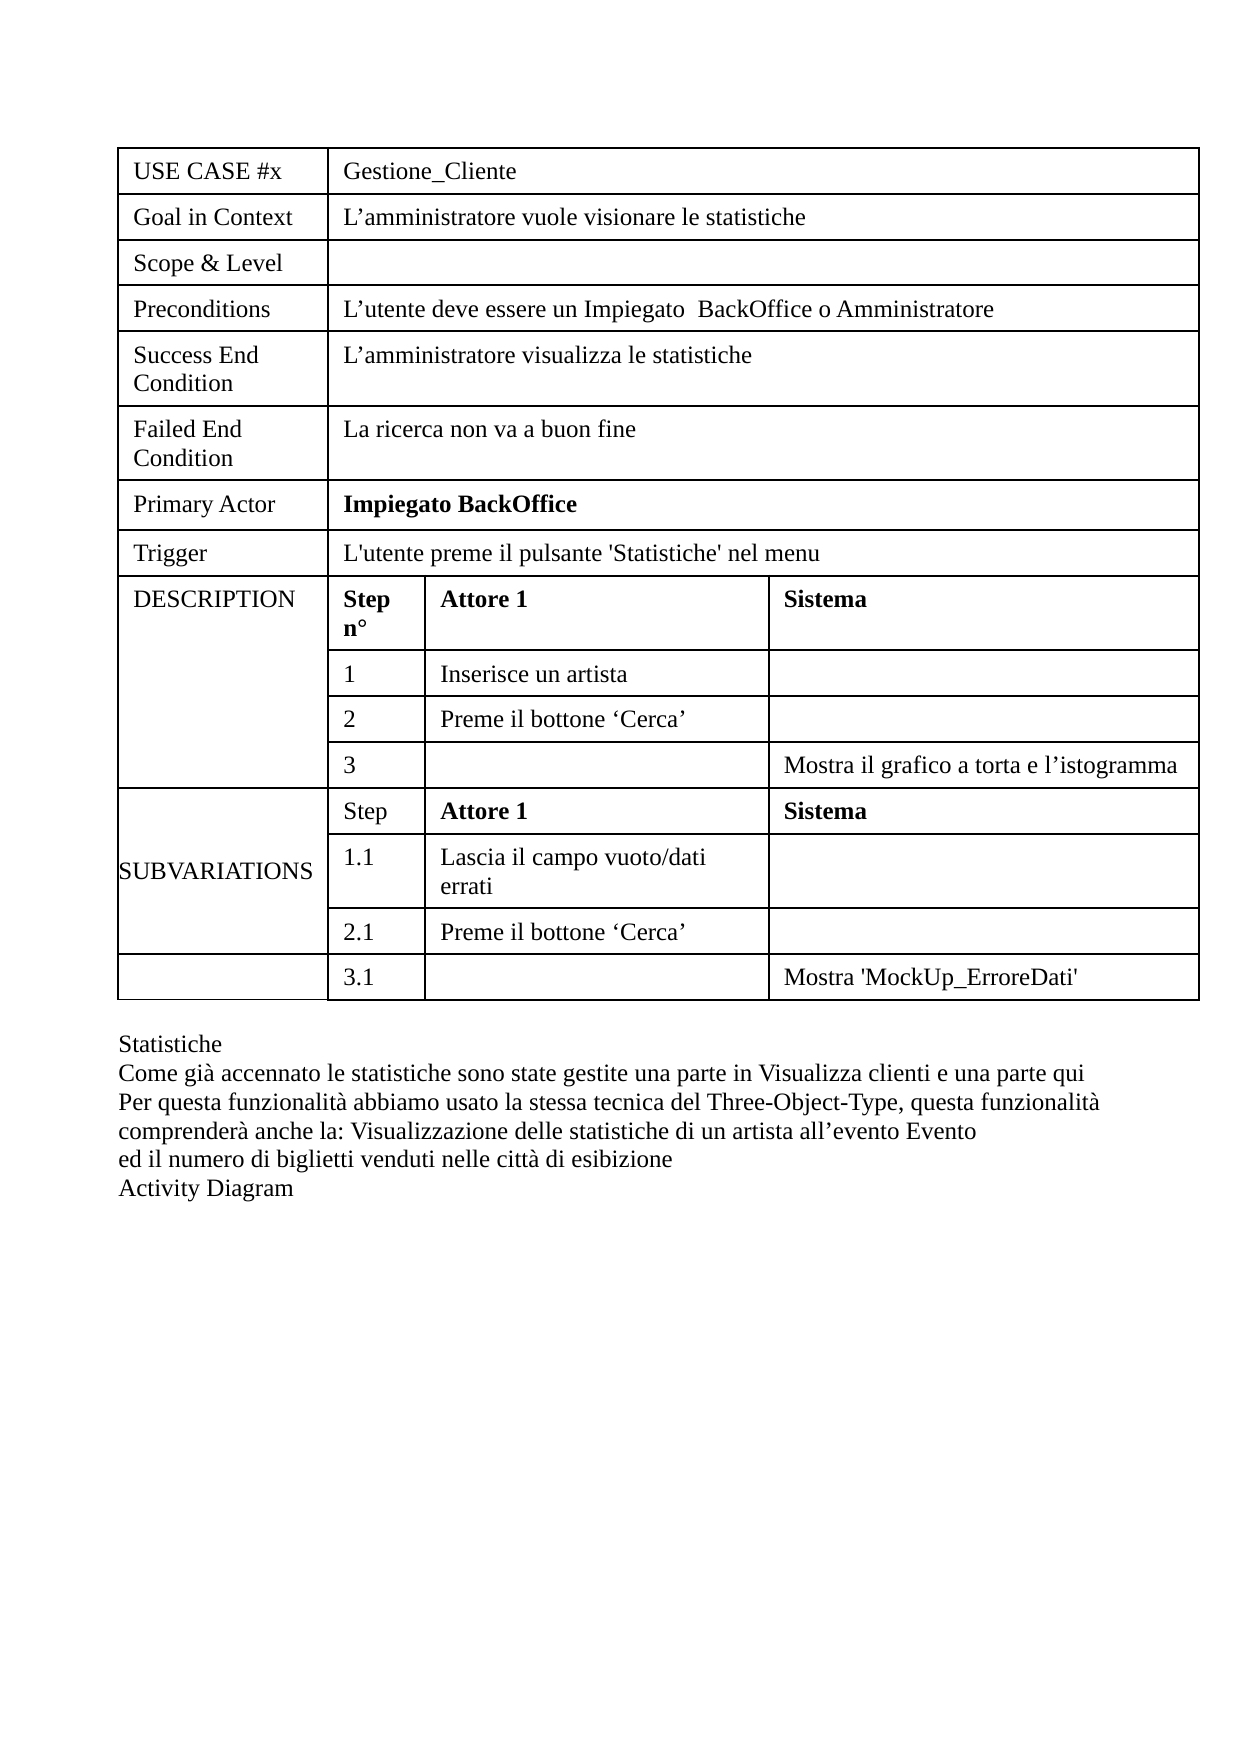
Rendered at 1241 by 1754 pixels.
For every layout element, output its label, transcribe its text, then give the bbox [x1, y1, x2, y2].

table_cell Preconditions [119, 286, 327, 330]
table_cell [770, 697, 1198, 741]
table_cell 1.1 [329, 835, 424, 907]
table_cell 2 [329, 697, 424, 741]
table_cell Attore 1 [426, 577, 768, 649]
table_cell L’amministratore vuole visionare le statistiche [329, 195, 1198, 238]
text Activity Diagram [118, 1173, 1122, 1202]
table_cell Primary Actor [119, 481, 327, 529]
text Per questa funzionalità abbiamo usato la stessa tecnica del Three-Object-Type, questa funzionalità comprenderà anche la: Visualizzazione delle statistiche di un artista all’evento Evento [118, 1087, 1122, 1144]
table_cell SUBVARIATIONS [119, 789, 327, 953]
table_cell DESCRIPTION [119, 577, 327, 787]
table_cell [426, 743, 768, 787]
text ed il numero di biglietti venduti nelle città di esibizione [118, 1144, 1122, 1173]
table_cell Mostra 'MockUp_ErroreDati' [770, 955, 1198, 999]
table_cell [770, 651, 1198, 695]
table_cell [119, 955, 327, 999]
table_cell L’amministratore visualizza le statistiche [329, 332, 1198, 405]
table_cell 3 [329, 743, 424, 787]
table_cell Scope & Level [119, 241, 327, 284]
table_cell [426, 955, 768, 999]
table_cell Trigger [119, 531, 327, 574]
table_cell Step n° [329, 577, 424, 649]
table_cell 2.1 [329, 909, 424, 953]
text Come già accennato le statistiche sono state gestite una parte in Visualizza clienti e una parte qui [118, 1058, 1122, 1087]
table_cell La ricerca non va a buon fine [329, 407, 1198, 479]
table_cell Mostra il grafico a torta e l’istogramma [770, 743, 1198, 787]
table_cell L’utente deve essere un Impiegato BackOffice o Amministratore [329, 286, 1198, 330]
table_cell Attore 1 [426, 789, 768, 832]
table_cell Step [329, 789, 424, 832]
table_cell [770, 909, 1198, 953]
table_header Gestione_Cliente [329, 149, 1198, 193]
table_header USE CASE #x [119, 149, 327, 193]
table_cell Sistema [770, 789, 1198, 832]
table_cell [329, 241, 1198, 284]
table_cell Impiegato BackOffice [329, 481, 1198, 529]
table_cell Sistema [770, 577, 1198, 649]
text Statistiche [118, 1029, 1122, 1058]
table_cell [770, 835, 1198, 907]
table_cell Lascia il campo vuoto/dati errati [426, 835, 768, 907]
table_cell Goal in Context [119, 195, 327, 238]
table_cell 3.1 [329, 955, 424, 999]
table_cell Preme il bottone ‘Cerca’ [426, 909, 768, 953]
table_cell Failed End Condition [119, 407, 327, 479]
table_cell Success End Condition [119, 332, 327, 405]
table_cell 1 [329, 651, 424, 695]
table_cell Preme il bottone ‘Cerca’ [426, 697, 768, 741]
table_cell L'utente preme il pulsante 'Statistiche' nel menu [329, 531, 1198, 574]
table_cell Inserisce un artista [426, 651, 768, 695]
